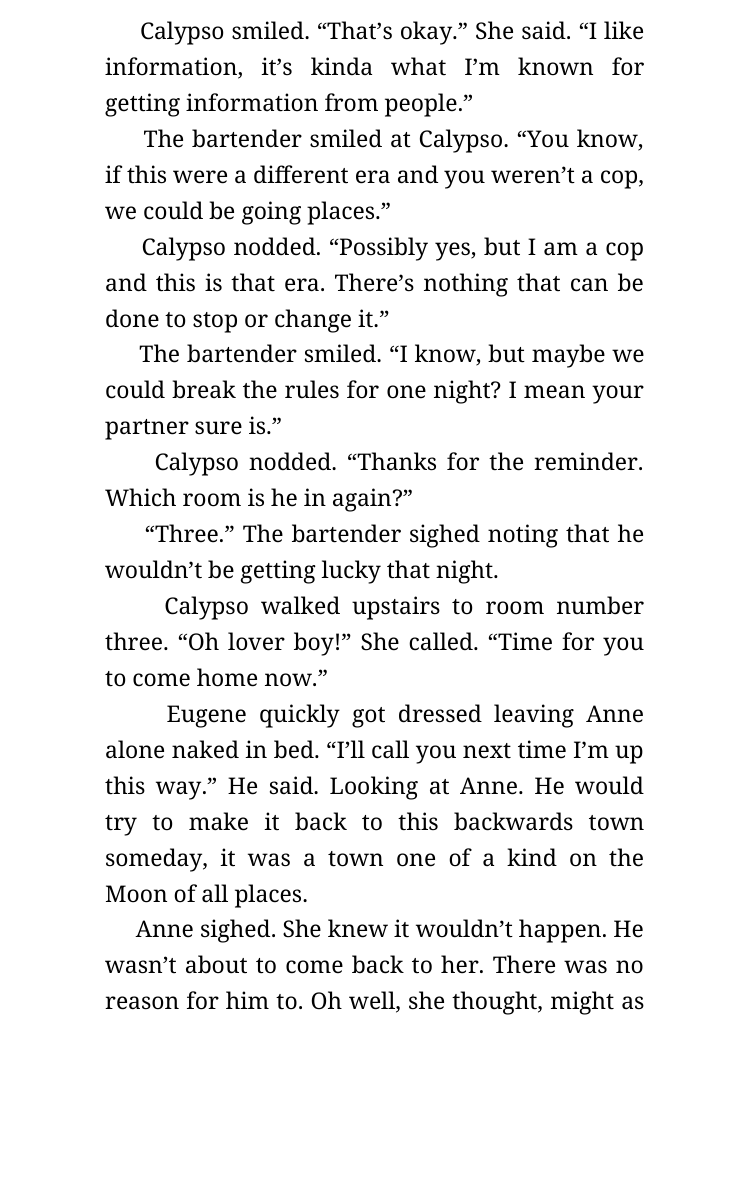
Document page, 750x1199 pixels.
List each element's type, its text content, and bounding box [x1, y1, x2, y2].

text The bartender smiled at Calypso. “You know, if this were a different era and you weren’t a cop, we could be going places.” [105, 123, 645, 226]
text Anne sighed. She knew it wouldn’t happen. He wasn’t about to come back to her. There was no reason for him to. Oh well, she thought, might as [105, 913, 645, 1017]
text Calypso nodded. “Possibly yes, but I am a cop and this is that era. There’s nothing that can be done to stop or change it.” [105, 231, 645, 334]
text “Three.” The bartender sighed noting that he wouldn’t be getting lucky that night. [105, 518, 645, 585]
text Calypso nodded. “Thanks for the reminder. Which room is he in again?” [105, 446, 645, 513]
text Calypso walked upstairs to room number three. “Oh lover boy!” She called. “Time for you to come home now.” [105, 590, 645, 693]
text Calypso smiled. “That’s okay.” She said. “I like information, it’s kinda what I’m known for getting information from people.” [105, 15, 645, 118]
text The bartender smiled. “I know, but maybe we could break the rules for one night? I mean your partner sure is.” [105, 338, 645, 442]
text Eugene quickly got dressed leaving Anne alone naked in bed. “I’ll call you next time I’m up this way.” He said. Looking at Anne. He would try to make it back to this backwards town someday, it was a town one of a kind on the Moon of all places. [105, 698, 645, 909]
